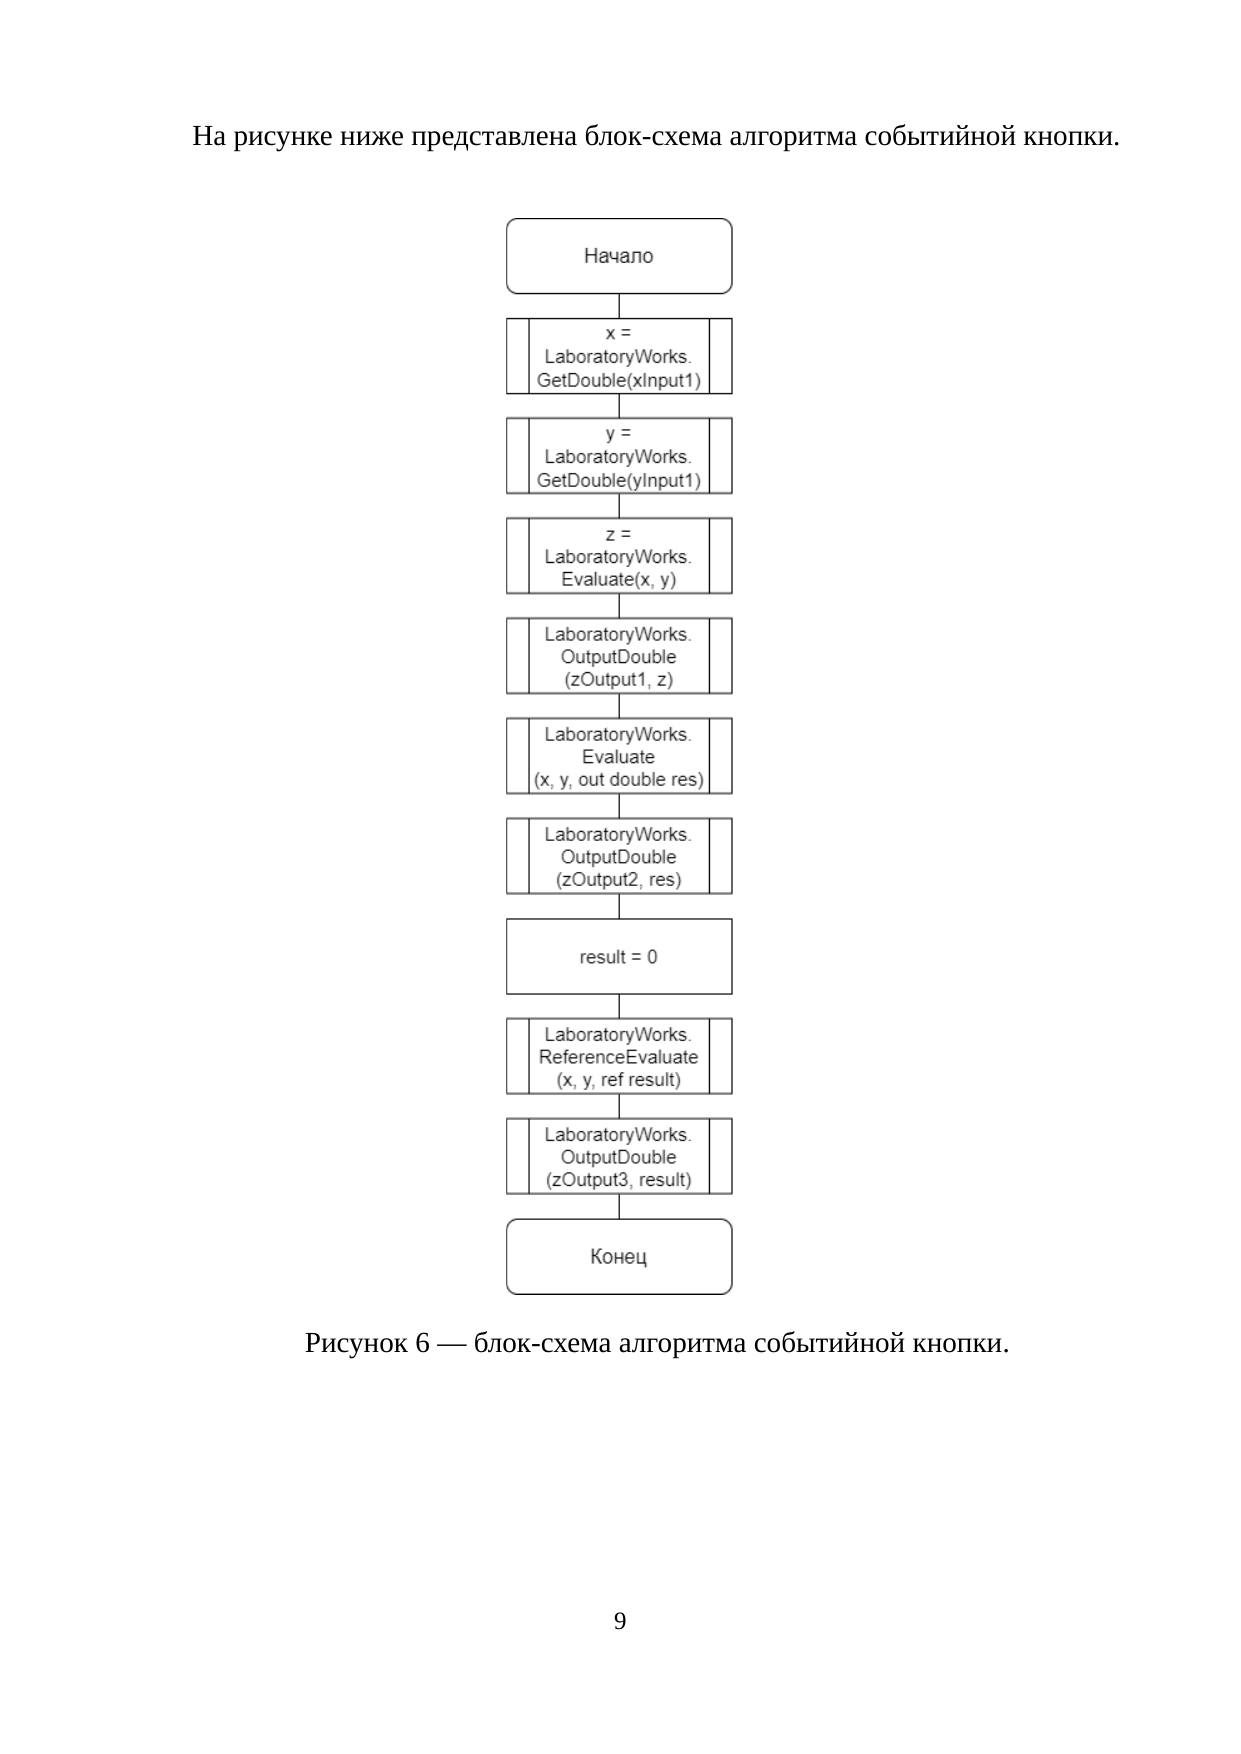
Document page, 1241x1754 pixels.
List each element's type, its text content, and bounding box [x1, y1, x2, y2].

text На рисунке ниже представлена блок-схема алгоритма событийной кнопки. [118, 118, 1122, 152]
picture [506, 218, 734, 1295]
text Рисунок 6 — блок-схема алгоритма событийной кнопки. [118, 1326, 1122, 1359]
